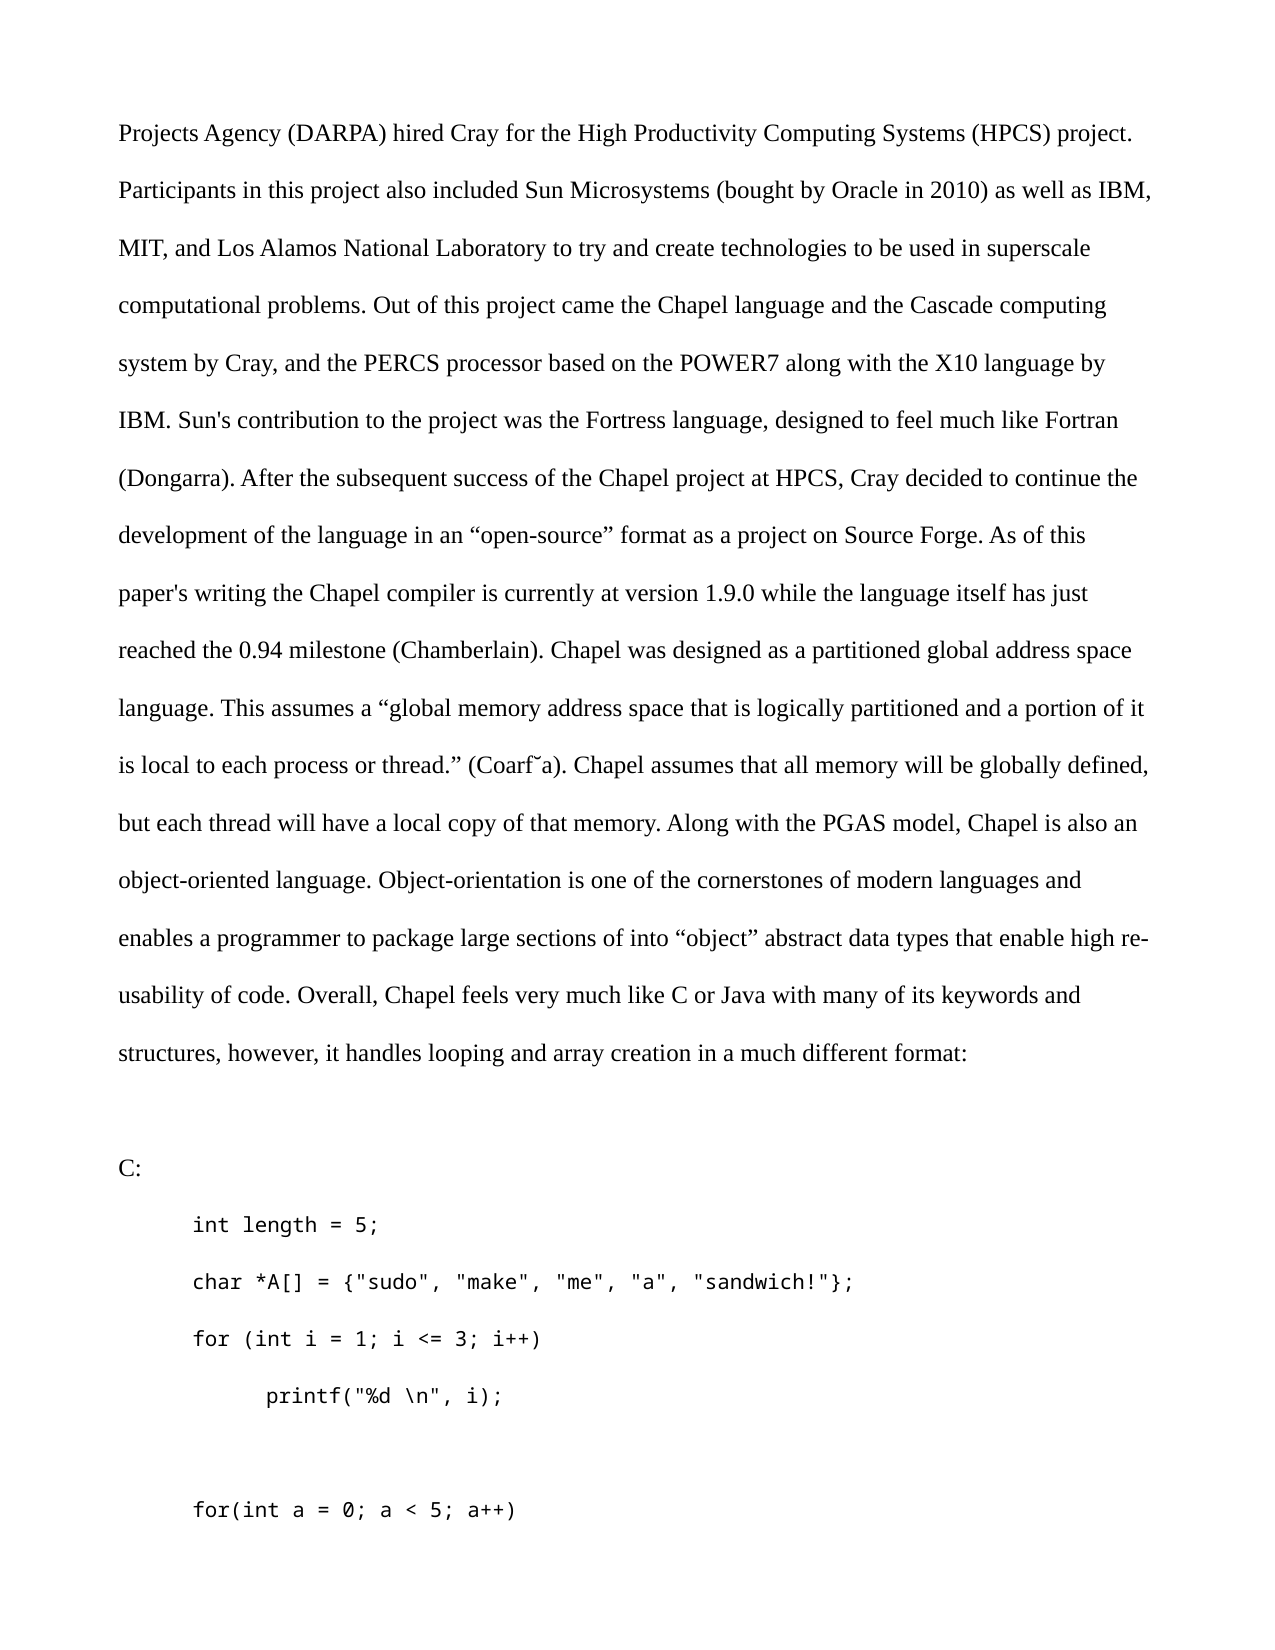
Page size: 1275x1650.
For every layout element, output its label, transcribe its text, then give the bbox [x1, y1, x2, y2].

text char *A[] = {"sudo", "make", "me", "a", "sandwich!"}; [118, 1267, 1157, 1296]
text C: [118, 1153, 1157, 1182]
text for (int i = 1; i <= 3; i++) [118, 1324, 1157, 1353]
text Projects Agency (DARPA) hired Cray for the High Productivity Computing Systems (HPCS) project. Participants in this project also included Sun Microsystems (bought by Oracle in 2010) as well as IBM, MIT, and Los Alamos National Laboratory to try and create technologies to be used in superscale computational problems. Out of this project came the Chapel language and the Cascade computing system by Cray, and the PERCS processor based on the POWER7 along with the X10 language by IBM. Sun's contribution to the project was the Fortress language, designed to feel much like Fortran (Dongarra). After the subsequent success of the Chapel project at HPCS, Cray decided to continue the development of the language in an “open-source” format as a project on Source Forge. As of this paper's writing the Chapel compiler is currently at version 1.9.0 while the language itself has just reached the 0.94 milestone (Chamberlain). Chapel was designed as a partitioned global address space language. This assumes a “global memory address space that is logically partitioned and a portion of it is local to each process or thread.” (Coarf˘a). Chapel assumes that all memory will be globally defined, but each thread will have a local copy of that memory. Along with the PGAS model, Chapel is also an object-oriented language. Object-orientation is one of the cornerstones of modern languages and enables a programmer to package large sections of into “object” abstract data types that enable high re-usability of code. Overall, Chapel feels very much like C or Java with many of its keywords and structures, however, it handles looping and array creation in a much different format: [118, 118, 1157, 1067]
text printf("%d \n", i); [118, 1381, 1157, 1410]
text for(int a = 0; a < 5; a++) [118, 1495, 1157, 1523]
text int length = 5; [118, 1211, 1157, 1239]
